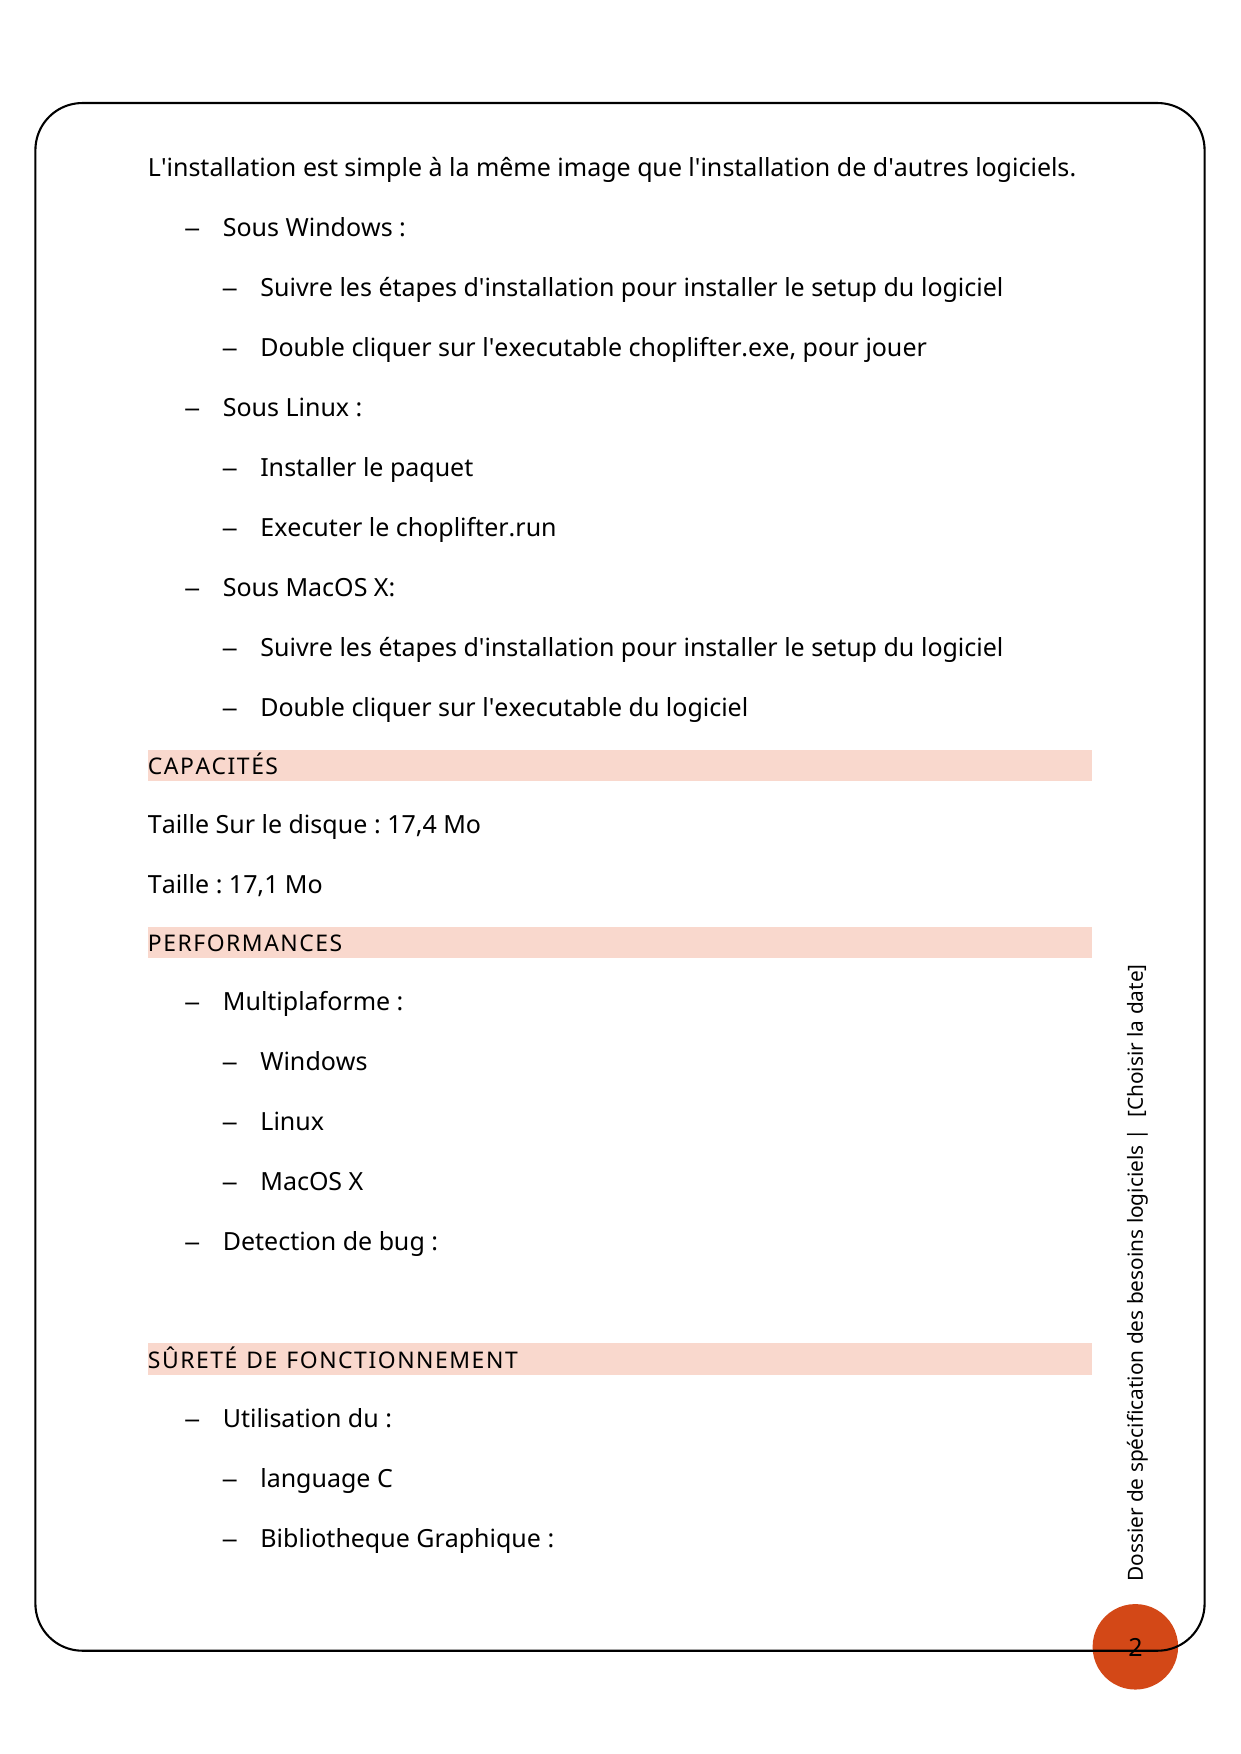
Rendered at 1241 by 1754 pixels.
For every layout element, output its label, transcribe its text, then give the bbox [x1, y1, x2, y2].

list Double cliquer sur l'executable choplifter.exe, pour jouer [223, 330, 1092, 364]
subtitle Capacités [148, 750, 1092, 781]
list MacOS X [223, 1163, 1092, 1198]
list Executer le choplifter.run [223, 510, 1092, 544]
list Suivre les étapes d'installation pour installer le setup du logiciel [223, 270, 1092, 304]
list Suivre les étapes d'installation pour installer le setup du logiciel [223, 630, 1092, 664]
list Windows [223, 1043, 1092, 1078]
list language C [223, 1460, 1092, 1494]
subtitle Sûreté de fonctionnement [148, 1343, 1092, 1375]
text L'installation est simple à la même image que l'installation de d'autres logiciels. [148, 150, 1092, 184]
list Detection de bug : [185, 1223, 1092, 1258]
list Multiplaforme : [185, 983, 1092, 1018]
text Taille Sur le disque : 17,4 Mo [148, 807, 1092, 841]
list Bibliotheque Graphique : [223, 1520, 1092, 1554]
list Linux [223, 1103, 1092, 1138]
list Sous Linux : [185, 390, 1092, 424]
text Taille : 17,1 Mo [148, 867, 1092, 901]
list Installer le paquet [223, 450, 1092, 484]
list Utilisation du : [185, 1400, 1092, 1434]
list Sous MacOS X: [185, 570, 1092, 604]
list Sous Windows : [185, 210, 1092, 244]
subtitle Performances [148, 927, 1092, 958]
list Double cliquer sur l'executable du logiciel [223, 690, 1092, 724]
